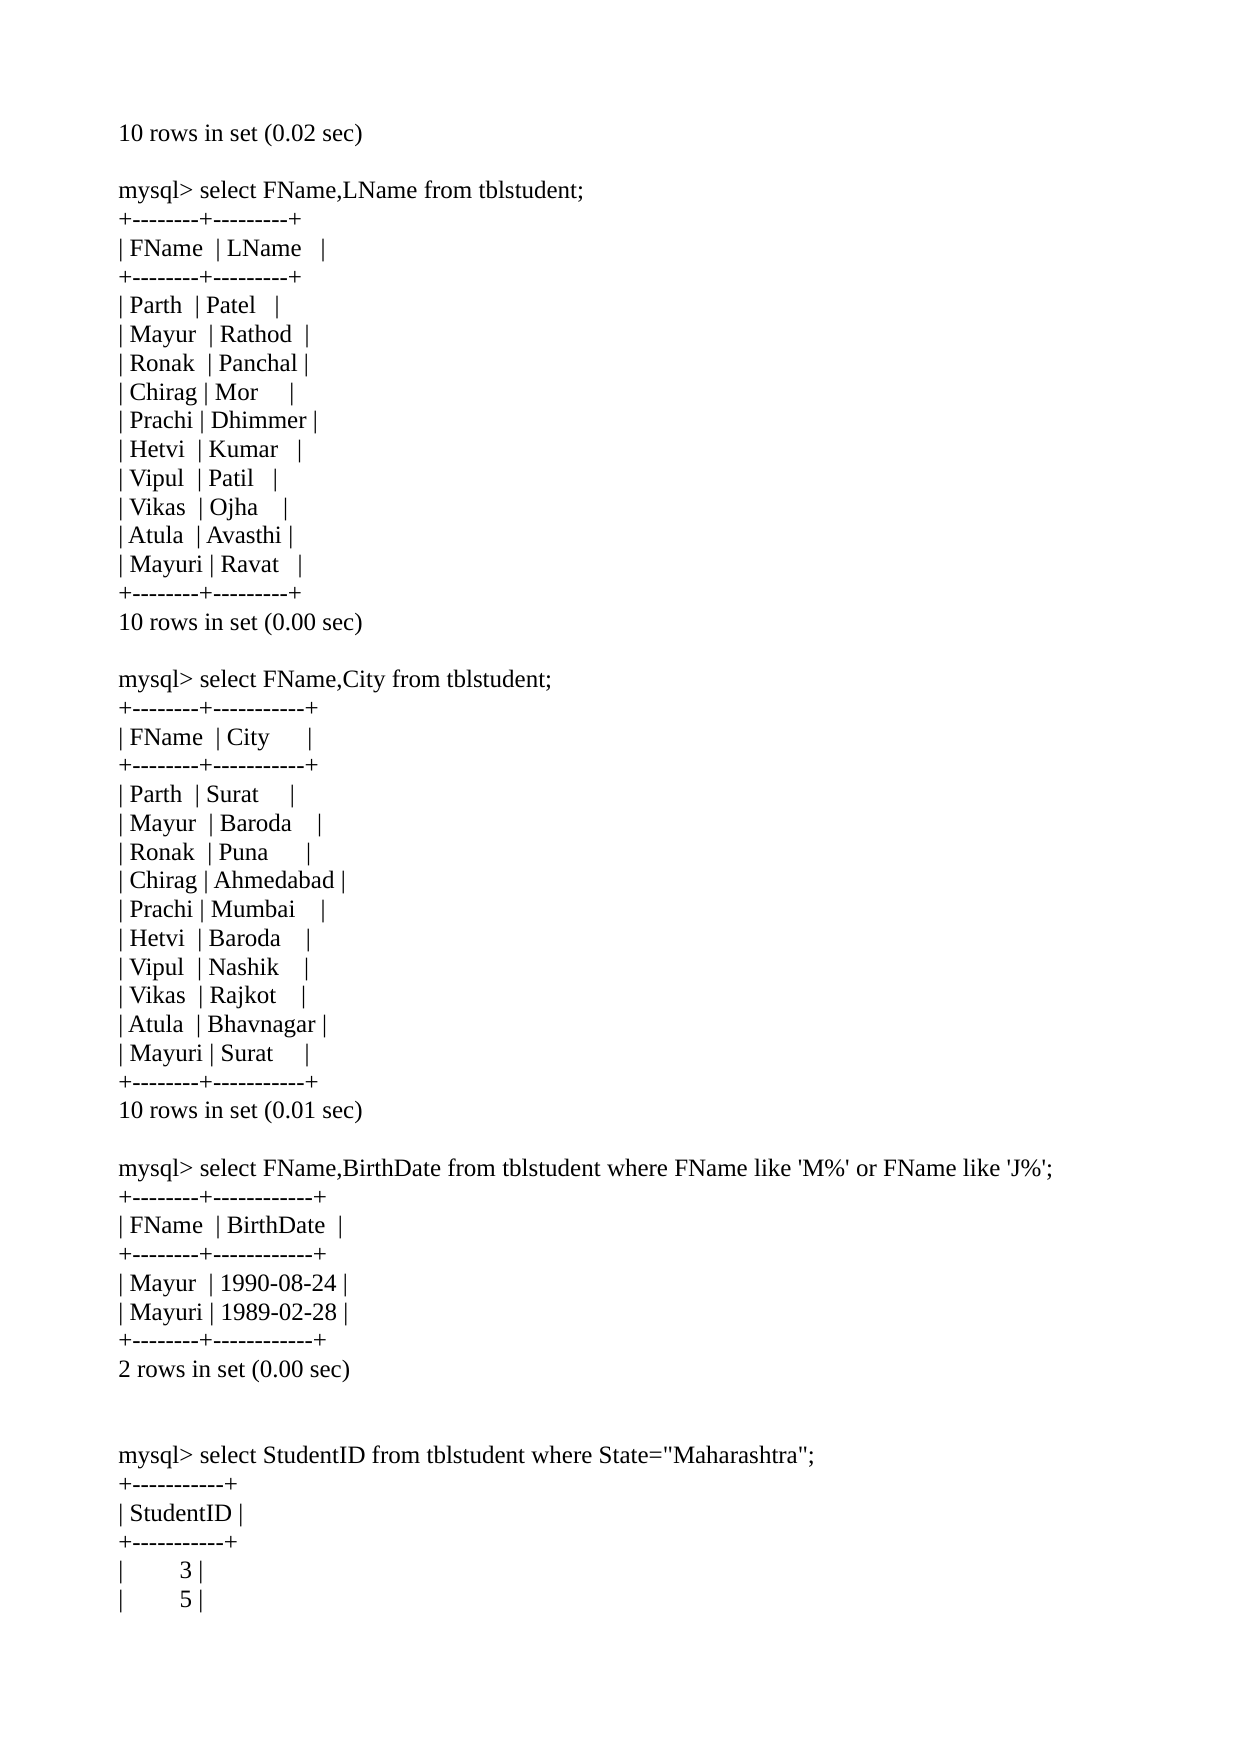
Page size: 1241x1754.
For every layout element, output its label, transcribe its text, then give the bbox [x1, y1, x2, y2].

text | Vikas | Rajkot | [118, 981, 1122, 1009]
text | Prachi | Mumbai | [118, 894, 1122, 923]
text +-----------+ [118, 1527, 1122, 1556]
text | Hetvi | Baroda | [118, 923, 1122, 952]
text | Atula | Avasthi | [118, 521, 1122, 549]
text | Hetvi | Kumar | [118, 434, 1122, 463]
text mysql> select StudentID from tblstudent where State="Maharashtra"; [118, 1441, 1122, 1469]
text mysql> select FName,BirthDate from tblstudent where FName like 'M%' or FName like 'J%'; [118, 1153, 1122, 1182]
text | Atula | Bhavnagar | [118, 1009, 1122, 1038]
text | Chirag | Mor | [118, 377, 1122, 406]
text +--------+-----------+ [118, 693, 1122, 722]
text +--------+---------+ [118, 262, 1122, 291]
text | Mayur | Baroda | [118, 808, 1122, 837]
text | FName | LName | [118, 233, 1122, 262]
text 10 rows in set (0.00 sec) [118, 607, 1122, 636]
text +--------+---------+ [118, 578, 1122, 607]
text | Mayur | 1990-08-24 | [118, 1268, 1122, 1297]
text | Vipul | Patil | [118, 463, 1122, 492]
text 10 rows in set (0.01 sec) [118, 1096, 1122, 1124]
text 10 rows in set (0.02 sec) [118, 118, 1122, 147]
text +--------+-----------+ [118, 751, 1122, 779]
text +--------+---------+ [118, 204, 1122, 233]
text +--------+-----------+ [118, 1067, 1122, 1096]
text | FName | City | [118, 722, 1122, 751]
text | Mayuri | Surat | [118, 1038, 1122, 1067]
text +--------+------------+ [118, 1326, 1122, 1354]
text | 5 | [118, 1584, 1122, 1613]
text | Prachi | Dhimmer | [118, 406, 1122, 434]
text | FName | BirthDate | [118, 1211, 1122, 1239]
text | Parth | Patel | [118, 291, 1122, 319]
text mysql> select FName,LName from tblstudent; [118, 176, 1122, 204]
text | Vipul | Nashik | [118, 952, 1122, 981]
text +--------+------------+ [118, 1182, 1122, 1211]
text mysql> select FName,City from tblstudent; [118, 664, 1122, 693]
text 2 rows in set (0.00 sec) [118, 1354, 1122, 1383]
text | Mayuri | Ravat | [118, 549, 1122, 578]
text | StudentID | [118, 1498, 1122, 1527]
text | 3 | [118, 1556, 1122, 1584]
text | Parth | Surat | [118, 779, 1122, 808]
text | Vikas | Ojha | [118, 492, 1122, 521]
text +-----------+ [118, 1469, 1122, 1498]
text | Ronak | Panchal | [118, 348, 1122, 377]
text | Chirag | Ahmedabad | [118, 866, 1122, 894]
text | Mayur | Rathod | [118, 319, 1122, 348]
text +--------+------------+ [118, 1239, 1122, 1268]
text | Ronak | Puna | [118, 837, 1122, 866]
text | Mayuri | 1989-02-28 | [118, 1297, 1122, 1326]
